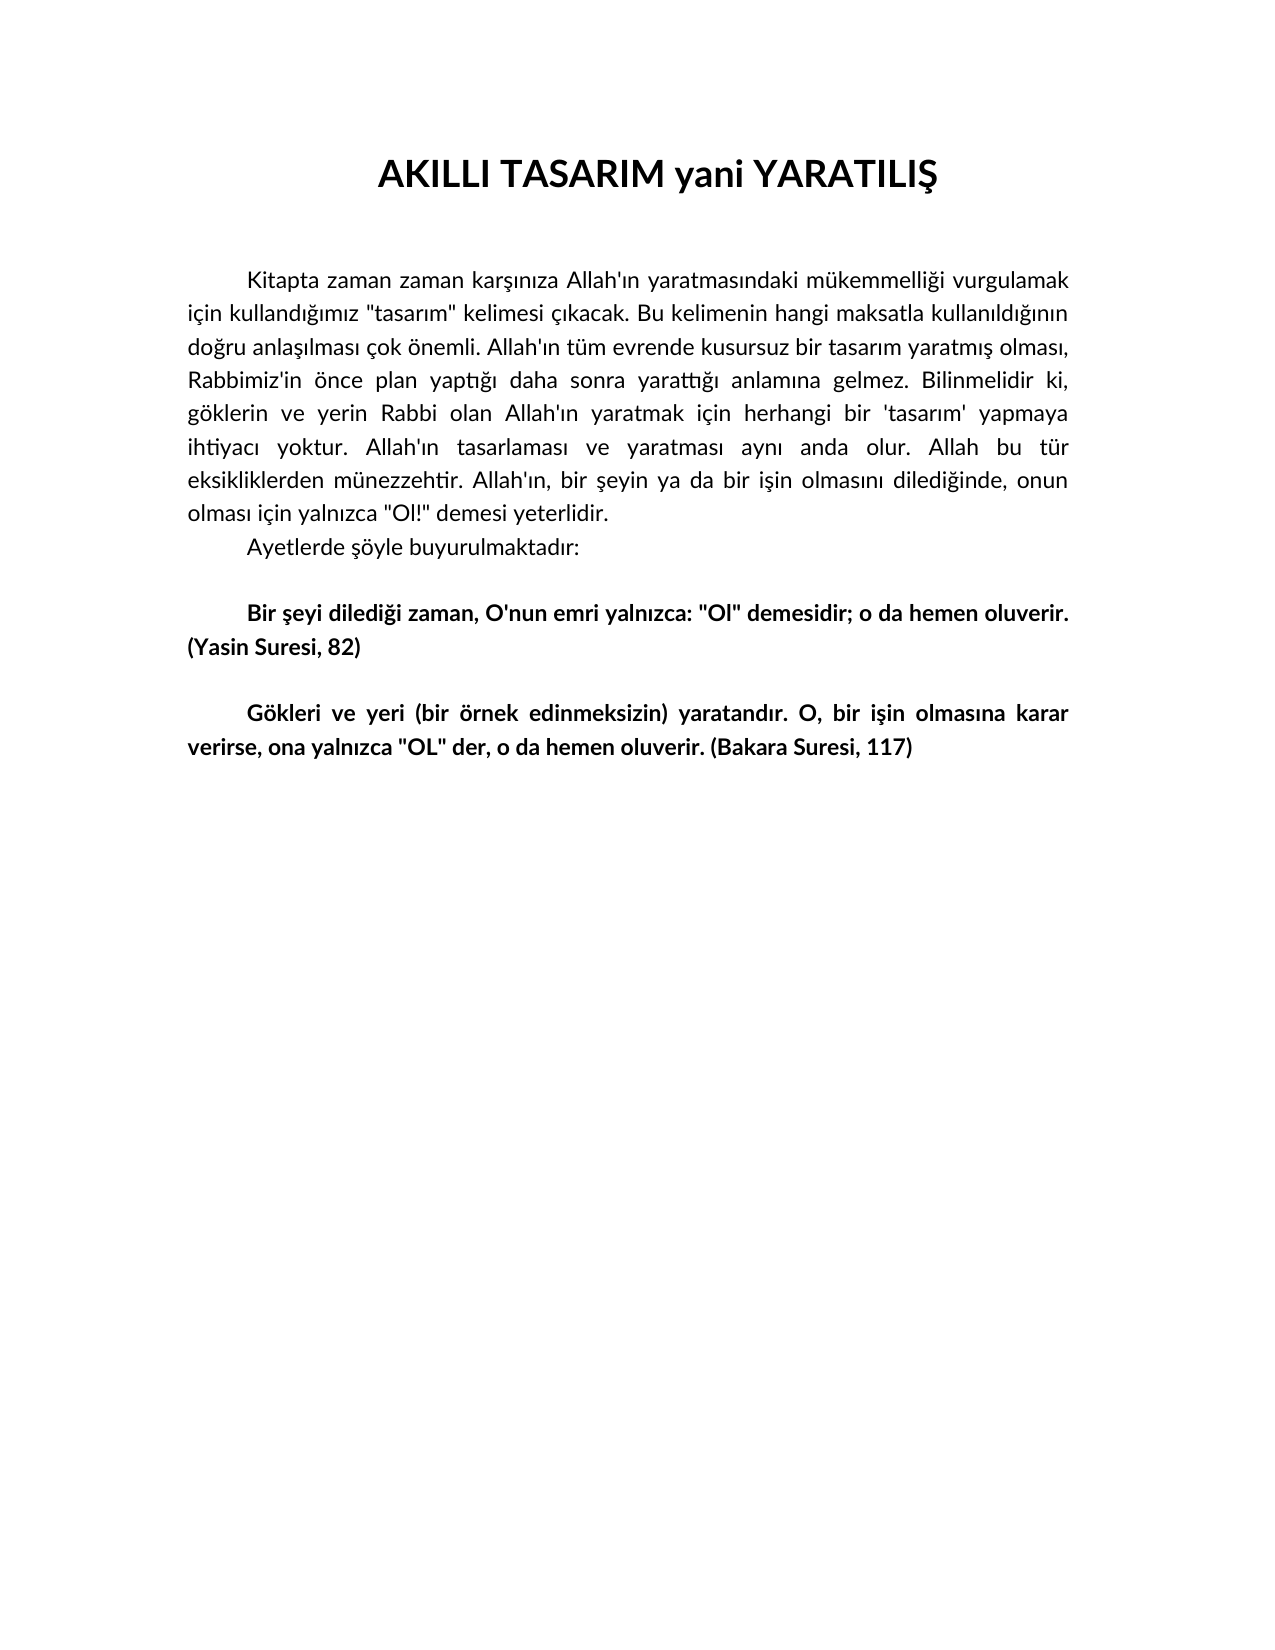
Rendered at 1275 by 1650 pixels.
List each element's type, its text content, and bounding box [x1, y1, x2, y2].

text Ayetlerde şöyle buyurulmaktadır: [187, 528, 1070, 562]
text Gökleri ve yeri (bir örnek edinmeksizin) yaratandır. O, bir işin olmasına karar verirse, ona yalnızca "OL" der, o da hemen oluverir. (Bakara Suresi, 117) [187, 695, 1070, 762]
text AKILLI TASARIM yani YARATILIŞ [187, 150, 1070, 195]
text Bir şeyi dilediği zaman, O'nun emri yalnızca: "Ol" demesidir; o da hemen oluverir. (Yasin Suresi, 82) [187, 595, 1070, 662]
text Kitapta zaman zaman karşınıza Allah'ın yaratmasındaki mükemmelliği vurgulamak için kullandığımız "tasarım" kelimesi çıkacak. Bu kelimenin hangi maksatla kullanıldığının doğru anlaşılması çok önemli. Allah'ın tüm evrende kusursuz bir tasarım yaratmış olması, Rabbimiz'in önce plan yaptığı daha sonra yarattığı anlamına gelmez. Bilinmelidir ki, göklerin ve yerin Rabbi olan Allah'ın yaratmak için herhangi bir 'tasarım' yapmaya ihtiyacı yoktur. Allah'ın tasarlaması ve yaratması aynı anda olur. Allah bu tür eksikliklerden münezzehtir. Allah'ın, bir şeyin ya da bir işin olmasını dilediğinde, onun olması için yalnızca "Ol!" demesi yeterlidir. [187, 262, 1070, 528]
